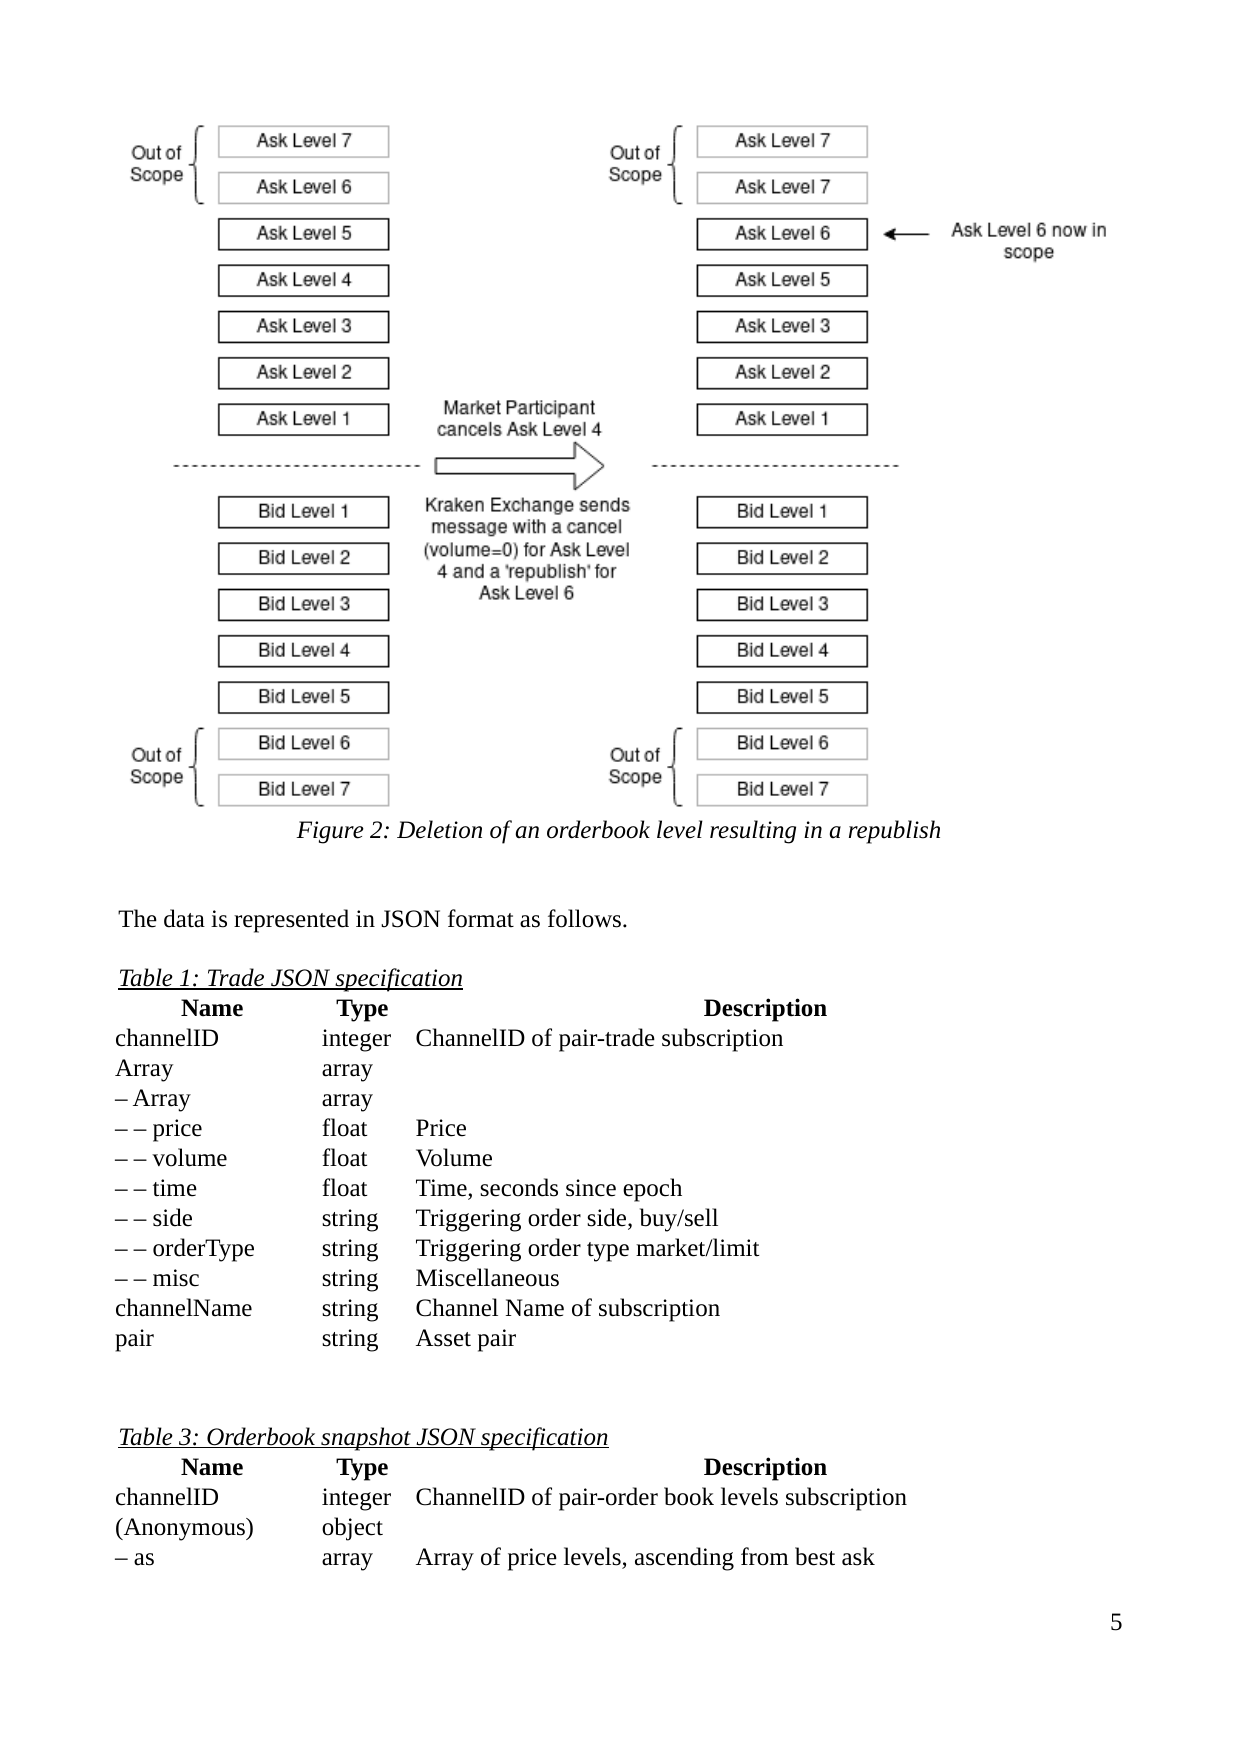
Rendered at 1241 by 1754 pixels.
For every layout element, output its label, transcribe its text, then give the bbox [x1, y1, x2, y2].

table_cell string [319, 1232, 412, 1262]
table_cell string [319, 1322, 412, 1352]
table_cell Triggering order type market/limit [412, 1232, 1125, 1262]
table_cell – – price [112, 1112, 318, 1142]
table_cell – – misc [112, 1262, 318, 1292]
table_cell Asset pair [412, 1322, 1125, 1352]
table_cell ChannelID of pair-order book levels subscription [412, 1481, 1125, 1511]
table_cell [412, 1052, 1125, 1082]
table_cell string [319, 1262, 412, 1292]
table_cell integer [319, 1481, 412, 1511]
table_cell ChannelID of pair-trade subscription [412, 1022, 1125, 1052]
table_cell float [319, 1172, 412, 1202]
table_header Name [112, 1451, 318, 1481]
table_cell array [319, 1082, 412, 1112]
table_cell Price [412, 1112, 1125, 1142]
table_cell channelName [112, 1292, 318, 1322]
table_cell float [319, 1142, 412, 1172]
table_cell array [319, 1052, 412, 1082]
table_cell Array of price levels, ascending from best ask [412, 1541, 1125, 1571]
table_header Type [319, 1451, 412, 1481]
text The data is represented in JSON format as follows. [118, 904, 1122, 933]
text Table 3: Orderbook snapshot JSON specification [118, 1422, 1122, 1451]
table_cell – – orderType [112, 1232, 318, 1262]
table_cell Array [112, 1052, 318, 1082]
table_cell – – side [112, 1202, 318, 1232]
table_cell Triggering order side, buy/sell [412, 1202, 1125, 1232]
table_cell Time, seconds since epoch [412, 1172, 1125, 1202]
table_cell integer [319, 1022, 412, 1052]
table_cell [412, 1082, 1125, 1112]
table_cell – as [112, 1541, 318, 1571]
table_header Description [412, 992, 1125, 1022]
text Figure 2: Deletion of an orderbook level resulting in a republish [118, 816, 1122, 844]
table_cell Volume [412, 1142, 1125, 1172]
table_cell – – time [112, 1172, 318, 1202]
table_cell (Anonymous) [112, 1511, 318, 1541]
table_cell Miscellaneous [412, 1262, 1125, 1292]
table_cell array [319, 1541, 412, 1571]
table_cell string [319, 1292, 412, 1322]
table_cell string [319, 1202, 412, 1232]
picture [118, 118, 1123, 816]
table_cell [412, 1511, 1125, 1541]
table_header Description [412, 1451, 1125, 1481]
text Table 1: Trade JSON specification [118, 963, 1122, 992]
table_cell Channel Name of subscription [412, 1292, 1125, 1322]
table_cell channelID [112, 1481, 318, 1511]
table_cell object [319, 1511, 412, 1541]
table_header Type [319, 992, 412, 1022]
table_cell – Array [112, 1082, 318, 1112]
table_header Name [112, 992, 318, 1022]
table_cell pair [112, 1322, 318, 1352]
table_cell channelID [112, 1022, 318, 1052]
table_cell float [319, 1112, 412, 1142]
table_cell – – volume [112, 1142, 318, 1172]
